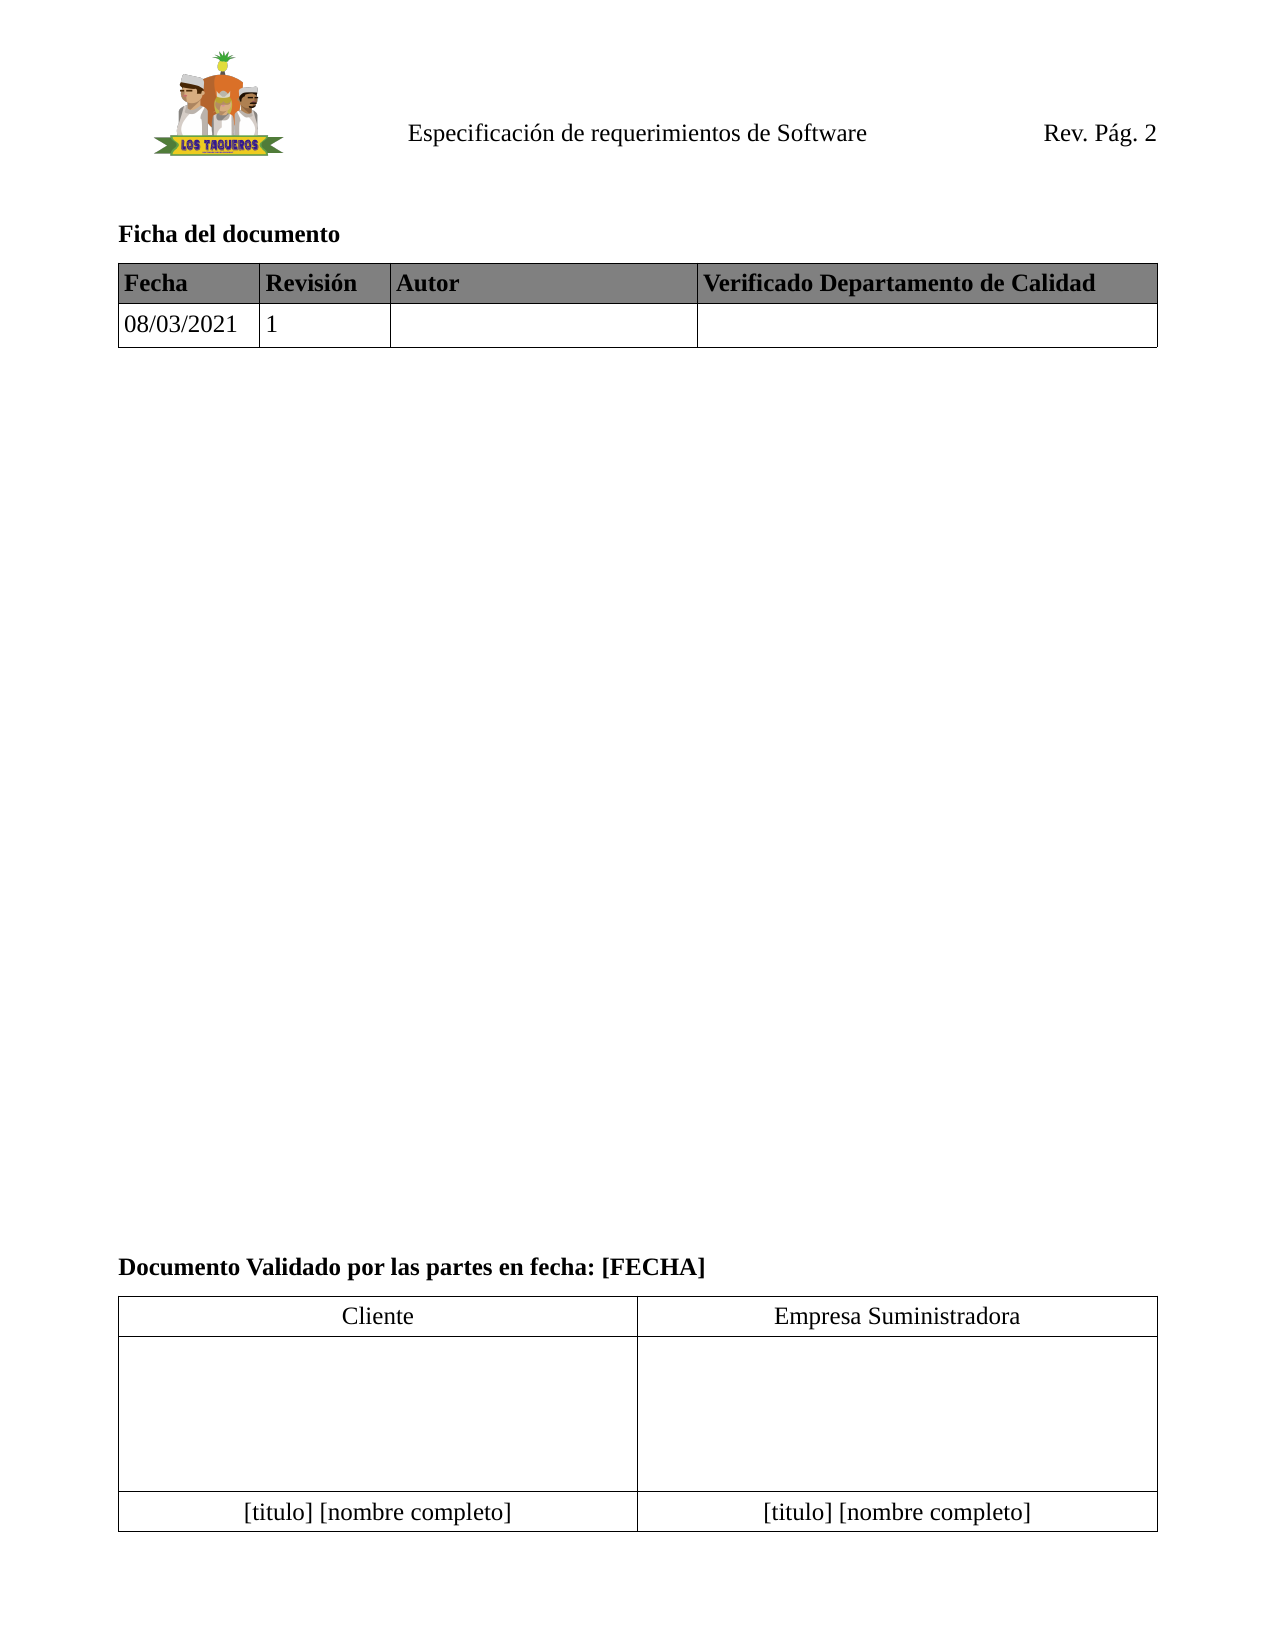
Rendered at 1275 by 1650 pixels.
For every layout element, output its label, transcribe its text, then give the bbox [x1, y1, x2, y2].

table_header Verificado Departamento de Calidad [698, 264, 1157, 303]
table_cell 1 [260, 304, 390, 347]
table_header Empresa Suministradora [638, 1297, 1157, 1336]
table_cell [119, 1337, 637, 1491]
table_cell [titulo] [nombre completo] [638, 1492, 1157, 1531]
table_cell [391, 304, 697, 347]
table_cell [698, 304, 1157, 347]
table_cell [titulo] [nombre completo] [119, 1492, 637, 1531]
text Documento Validado por las partes en fecha: [FECHA] [118, 1252, 1157, 1281]
table_cell [638, 1337, 1157, 1491]
table_header Fecha [119, 264, 259, 303]
table_header Revisión [260, 264, 390, 303]
picture [151, 37, 286, 163]
table_header Autor [391, 264, 697, 303]
text Ficha del documento [118, 219, 1157, 248]
table_cell 08/03/2021 [119, 304, 259, 347]
table_header Cliente [119, 1297, 637, 1336]
